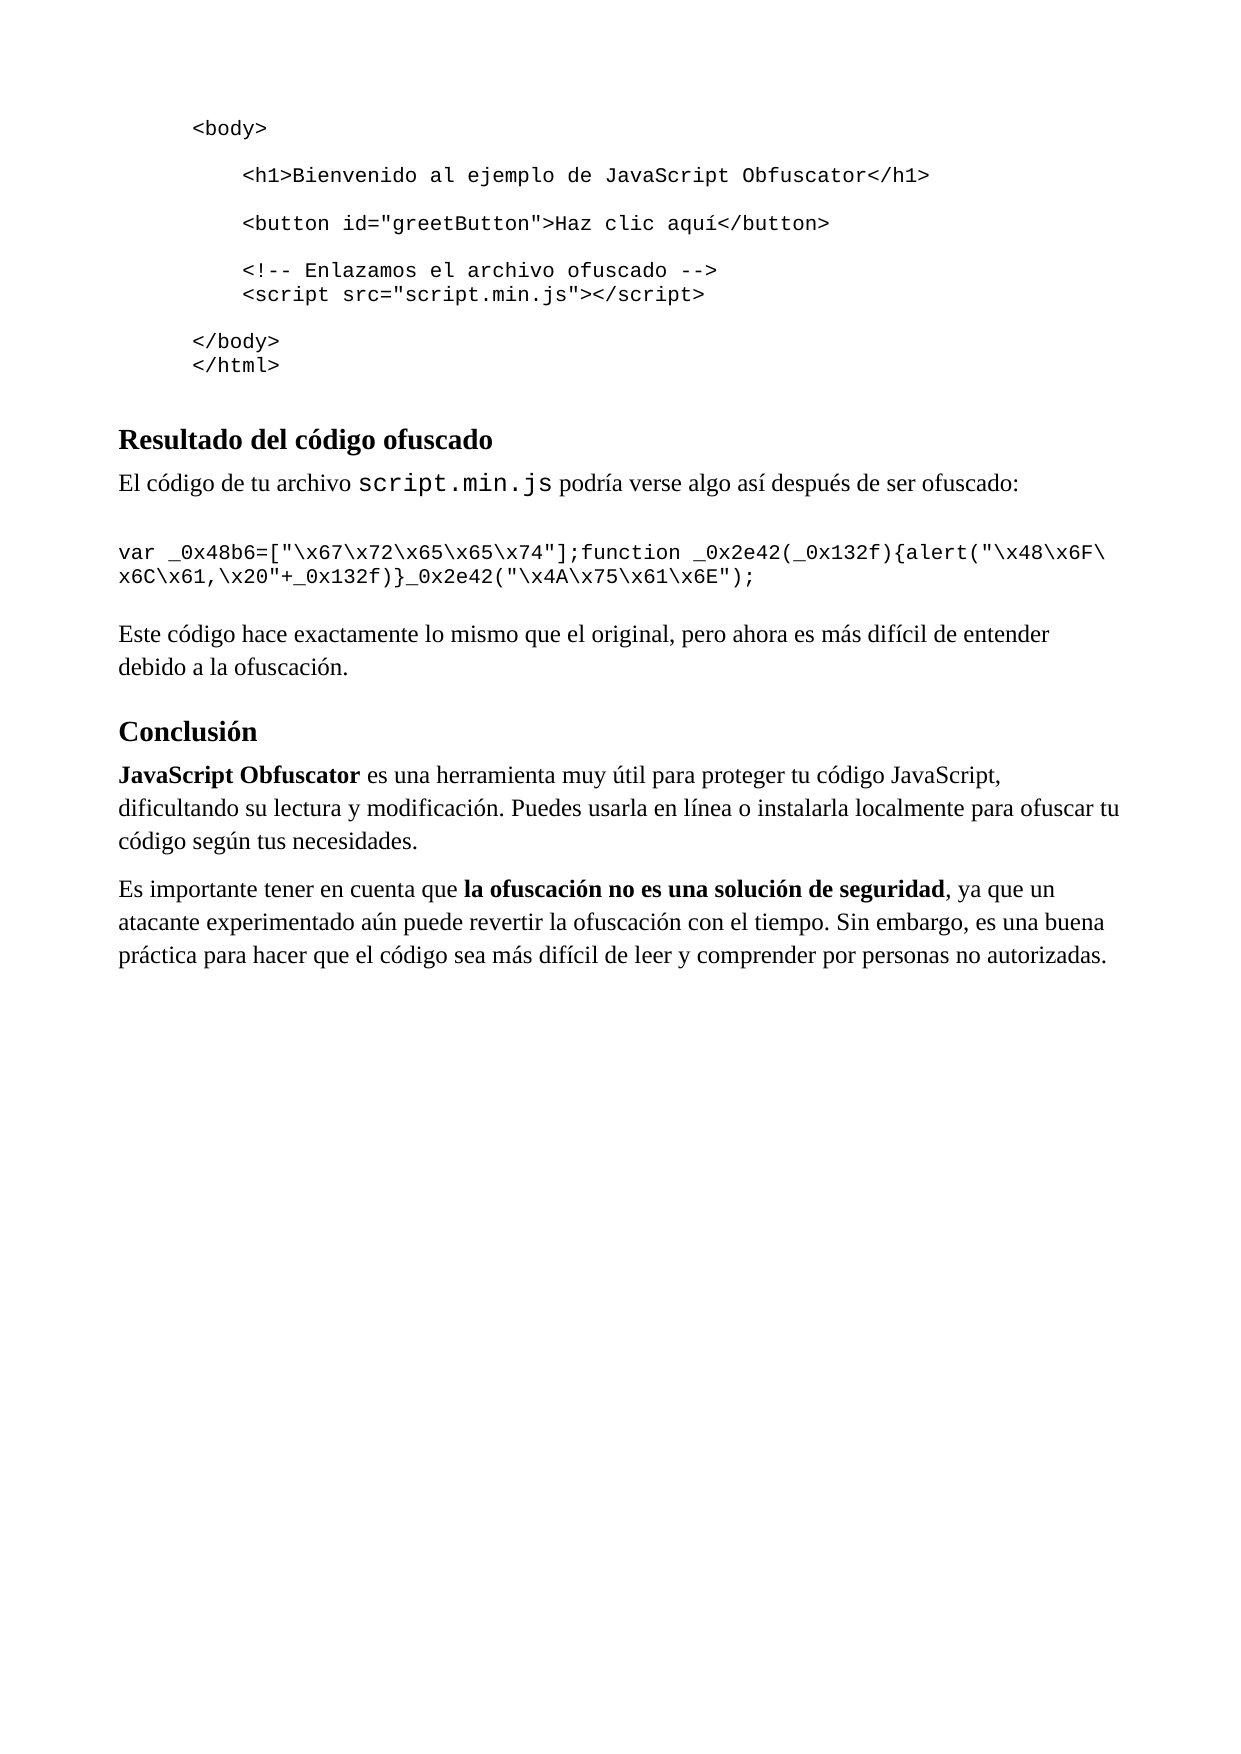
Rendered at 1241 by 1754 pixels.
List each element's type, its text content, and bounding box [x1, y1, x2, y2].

text Es importante tener en cuenta que la ofuscación no es una solución de seguridad, ya que un atacante experimentado aún puede revertir la ofuscación con el tiempo. Sin embargo, es una buena práctica para hacer que el código sea más difícil de leer y comprender por personas no autorizadas. [118, 874, 1122, 968]
text var _0x48b6=["\x67\x72\x65\x65\x74"];function _0x2e42(_0x132f){alert("\x48\x6F\x6C\x61,\x20"+_0x132f)}_0x2e42("\x4A\x75\x61\x6E"); [118, 542, 1122, 589]
list <h1>Bienvenido al ejemplo de JavaScript Obfuscator</h1> [162, 165, 1122, 189]
text JavaScript Obfuscator es una herramienta muy útil para proteger tu código JavaScript, dificultando su lectura y modificación. Puedes usarla en línea o instalarla localmente para ofuscar tu código según tus necesidades. [118, 760, 1122, 855]
list <script src="script.min.js"></script> [162, 284, 1122, 307]
list </html> [162, 354, 1122, 378]
subtitle Conclusión [118, 714, 1122, 747]
text Este código hace exactamente lo mismo que el original, pero ahora es más difícil de entender debido a la ofuscación. [118, 619, 1122, 681]
list </body> [162, 331, 1122, 354]
subtitle Resultado del código ofuscado [118, 422, 1122, 456]
list <body> [162, 118, 1122, 142]
text El código de tu archivo script.min.js podría verse algo así después de ser ofuscado: [118, 468, 1122, 499]
list <button id="greetButton">Haz clic aquí</button> [162, 213, 1122, 236]
list <!-- Enlazamos el archivo ofuscado --> [162, 260, 1122, 284]
